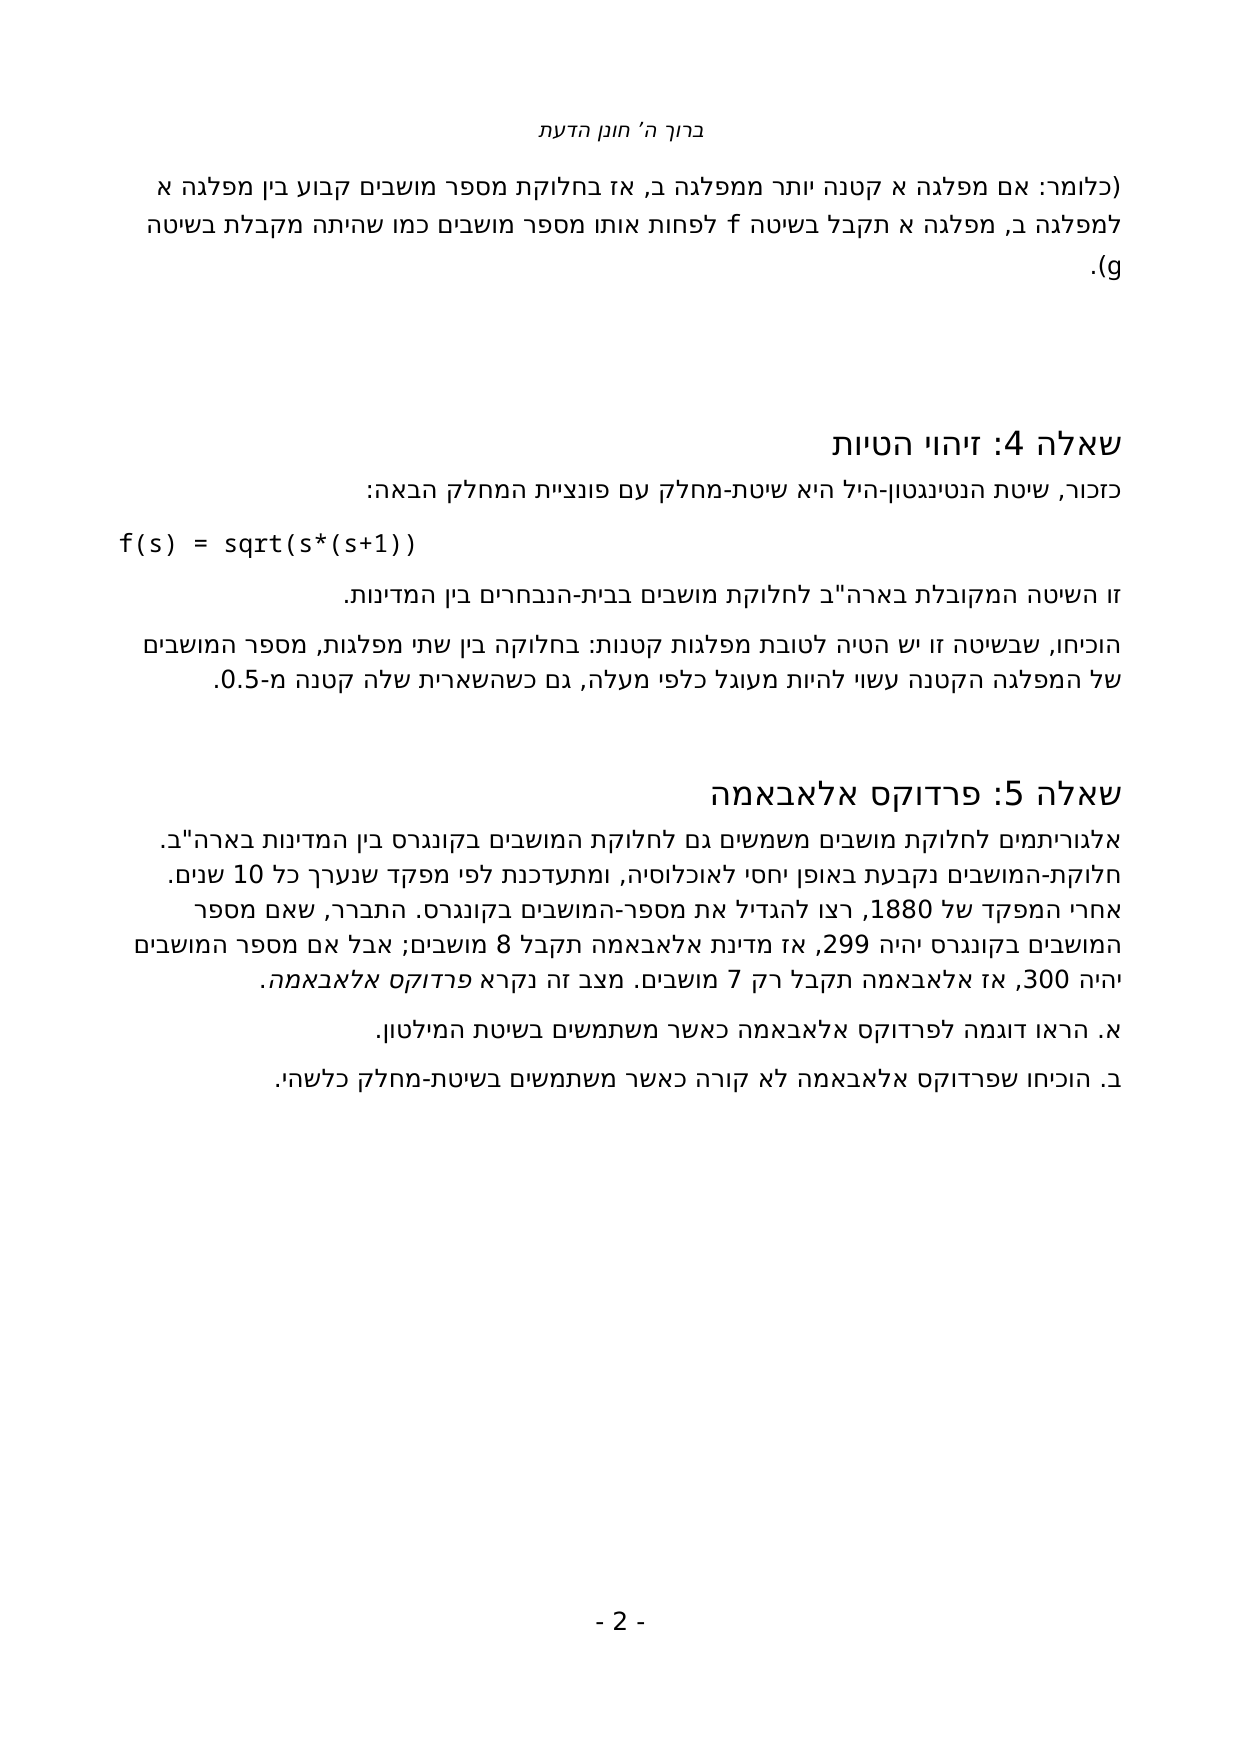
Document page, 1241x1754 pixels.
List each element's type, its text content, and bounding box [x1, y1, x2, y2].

subtitle שאלה 4: זיהוי הטיות [118, 424, 1122, 463]
text הוכיחו, שבשיטה זו יש הטיה לטובת מפלגות קטנות: בחלוקה בין שתי מפלגות, מספר המושבים של המפלגה הקטנה עשוי להיות מעוגל כלפי מעלה, גם כשהשארית שלה קטנה מ-0.5. [118, 630, 1122, 694]
text (כלומר: אם מפלגה א קטנה יותר ממפלגה ב, אז בחלוקת מספר מושבים קבוע בין מפלגה א למפלגה ב, מפלגה א תקבל בשיטה f לפחות אותו מספר מושבים כמו שהיתה מקבלת בשיטה g). [118, 172, 1122, 282]
subtitle שאלה 5: פרדוקס אלאבאמה [118, 774, 1122, 813]
text כזכור, שיטת הנטינגטון-היל היא שיטת-מחלק עם פונציית המחלק הבאה: [118, 476, 1122, 505]
text f(s) = sqrt(s*(s+1)) [118, 525, 1122, 559]
text א. הראו דוגמה לפרדוקס אלאבאמה כאשר משתמשים בשיטת המילטון. [118, 1015, 1122, 1044]
text ב. הוכיחו שפרדוקס אלאבאמה לא קורה כאשר משתמשים בשיטת-מחלק כלשהי. [118, 1064, 1122, 1094]
text אלגוריתמים לחלוקת מושבים משמשים גם לחלוקת המושבים בקונגרס בין המדינות בארה"ב. חלוקת-המושבים נקבעת באופן יחסי לאוכלוסיה, ומתעדכנת לפי מפקד שנערך כל 10 שנים. אחרי המפקד של 1880, רצו להגדיל את מספר-המושבים בקונגרס. התברר, שאם מספר המושבים בקונגרס יהיה 299, אז מדינת אלאבאמה תקבל 8 מושבים; אבל אם מספר המושבים יהיה 300, אז אלאבאמה תקבל רק 7 מושבים. מצב זה נקרא פרדוקס אלאבאמה. [118, 825, 1122, 994]
text זו השיטה המקובלת בארה"ב לחלוקת מושבים בבית-הנבחרים בין המדינות. [118, 581, 1122, 610]
